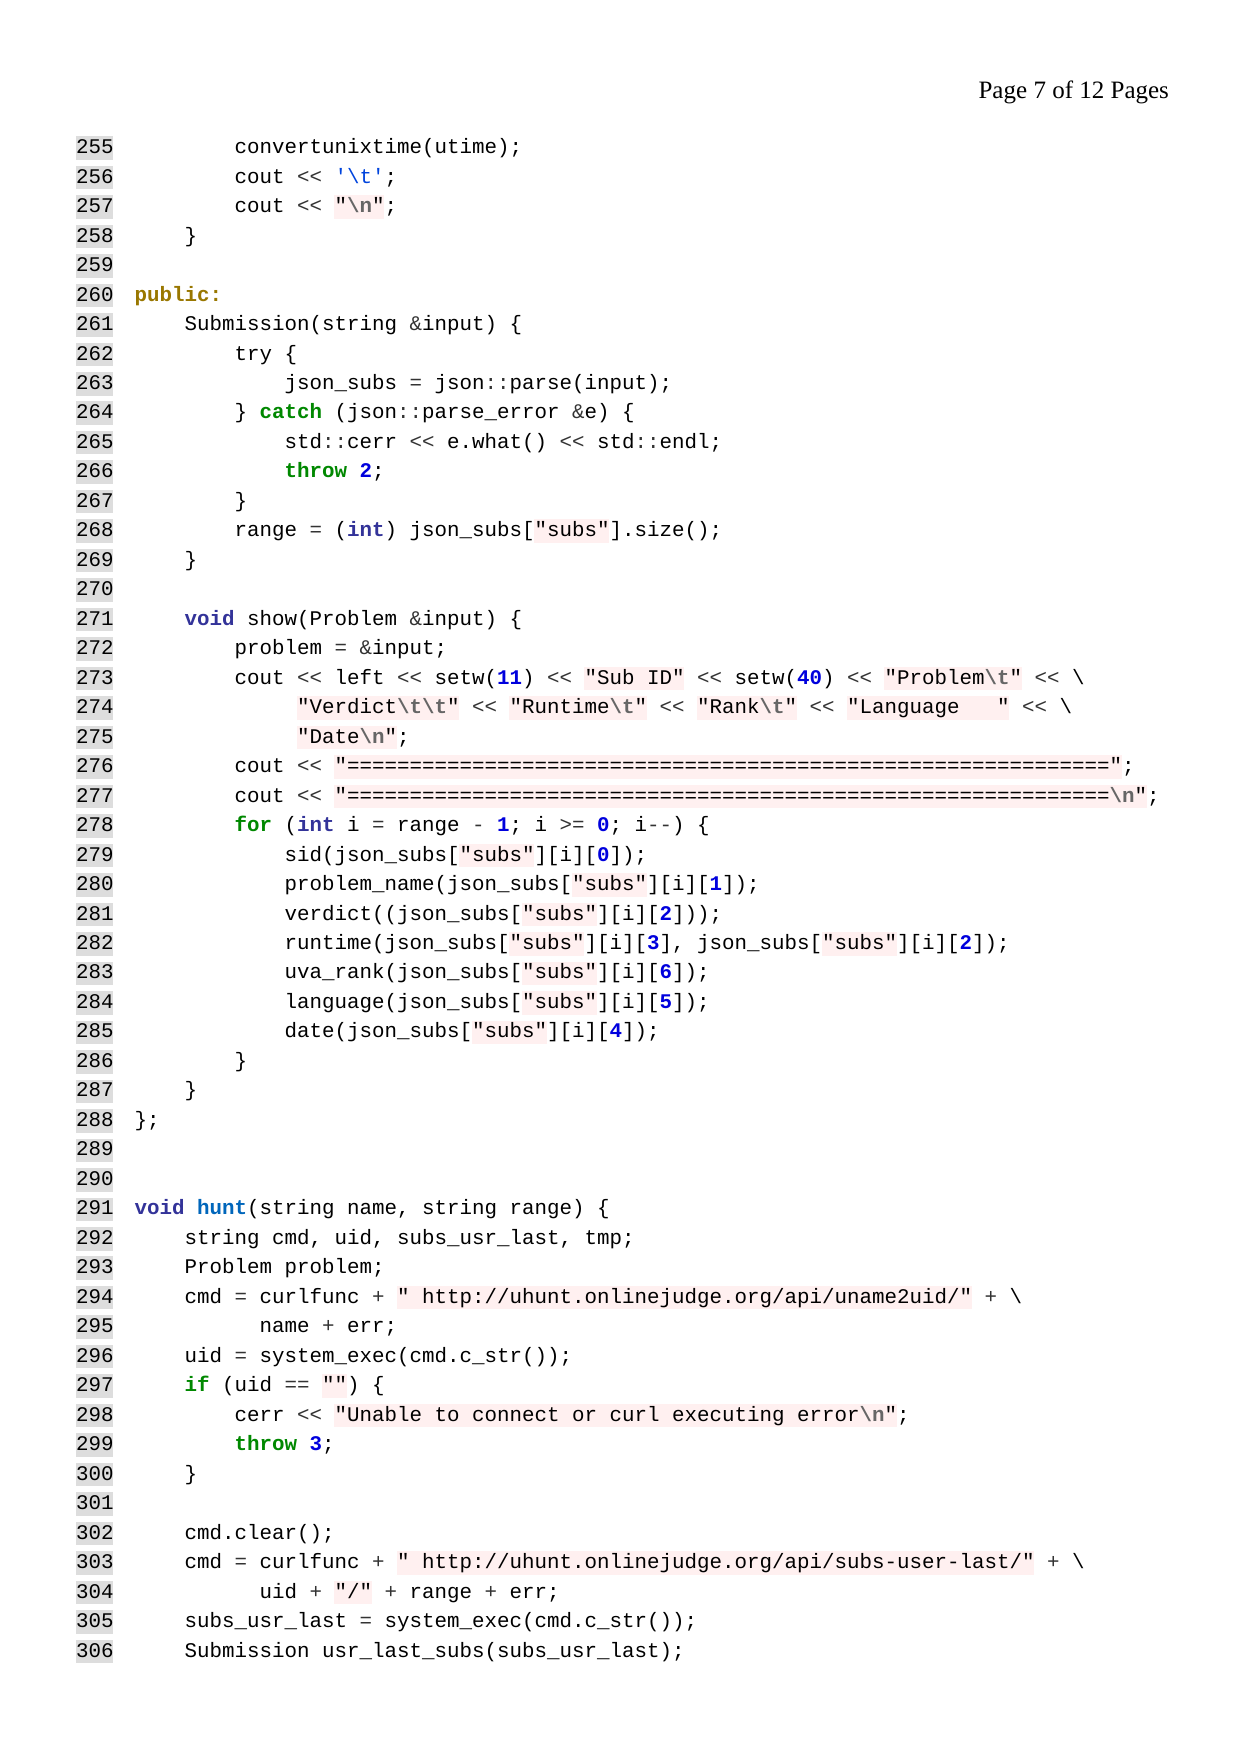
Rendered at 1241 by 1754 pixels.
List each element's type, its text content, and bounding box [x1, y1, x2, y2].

table_header 255 256 257 258 259 260 261 262 263 264 265 266 267 268 269 270 271 272 273 274 275 276 277 278 279 280 281 282 283 284 285 286 287 288 289 290 291 292 293 294 295 296 297 298 299 300 301 302 303 304 305 306 [73, 133, 131, 1666]
table_header convertunixtime(utime); cout << '\t'; cout << "\n"; } public: Submission(string &input) { try { json_subs = json::parse(input); } catch (json::parse_error &e) { std::cerr << e.what() << std::endl; throw 2; } range = (int) json_subs["subs"].size(); } void show(Problem &input) { problem = &input; cout << left << setw(11) << "Sub ID" << setw(40) << "Problem\t" << \ "Verdict\t\t" << "Runtime\t" << "Rank\t" << "Language " << \ "Date\n"; cout << "============================================================="; cout << "=============================================================\n"; for (int i = range - 1; i >= 0; i--) { sid(json_subs["subs"][i][0]); problem_name(json_subs["subs"][i][1]); verdict((json_subs["subs"][i][2])); runtime(json_subs["subs"][i][3], json_subs["subs"][i][2]); uva_rank(json_subs["subs"][i][6]); language(json_subs["subs"][i][5]); date(json_subs["subs"][i][4]); } } }; void hunt(string name, string range) { string cmd, uid, subs_usr_last, tmp; Problem problem; cmd = curlfunc + " http://uhunt.onlinejudge.org/api/uname2uid/" + \ name + err; uid = system_exec(cmd.c_str()); if (uid == "") { cerr << "Unable to connect or curl executing error\n"; throw 3; } cmd.clear(); cmd = curlfunc + " http://uhunt.onlinejudge.org/api/subs-user-last/" + \ uid + "/" + range + err; subs_usr_last = system_exec(cmd.c_str()); Submission usr_last_subs(subs_usr_last); [131, 133, 1188, 1666]
